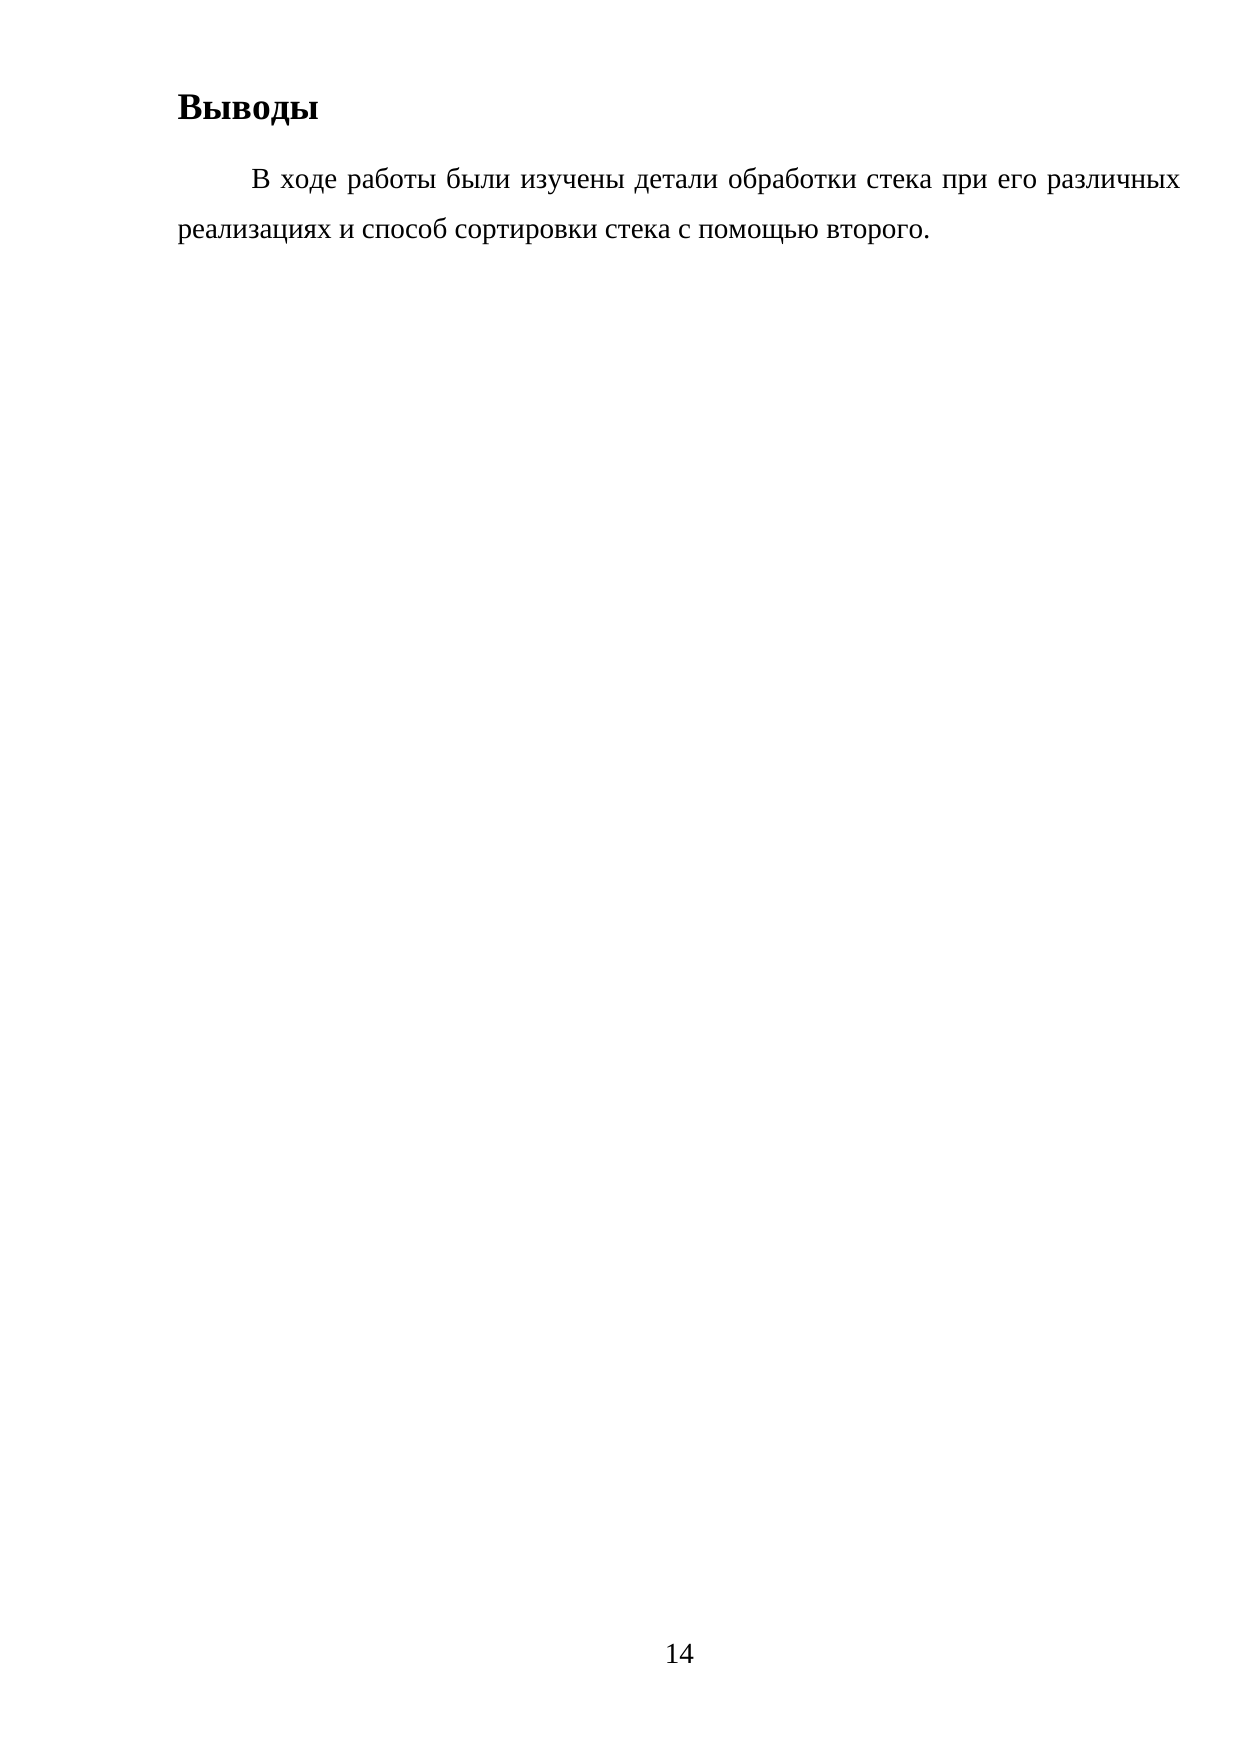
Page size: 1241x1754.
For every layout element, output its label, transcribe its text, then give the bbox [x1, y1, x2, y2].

subtitle Выводы [177, 84, 1181, 127]
text В ходе работы были изучены детали обработки стека при его различных реализациях и способ сортировки стека с помощью второго. [177, 161, 1181, 245]
